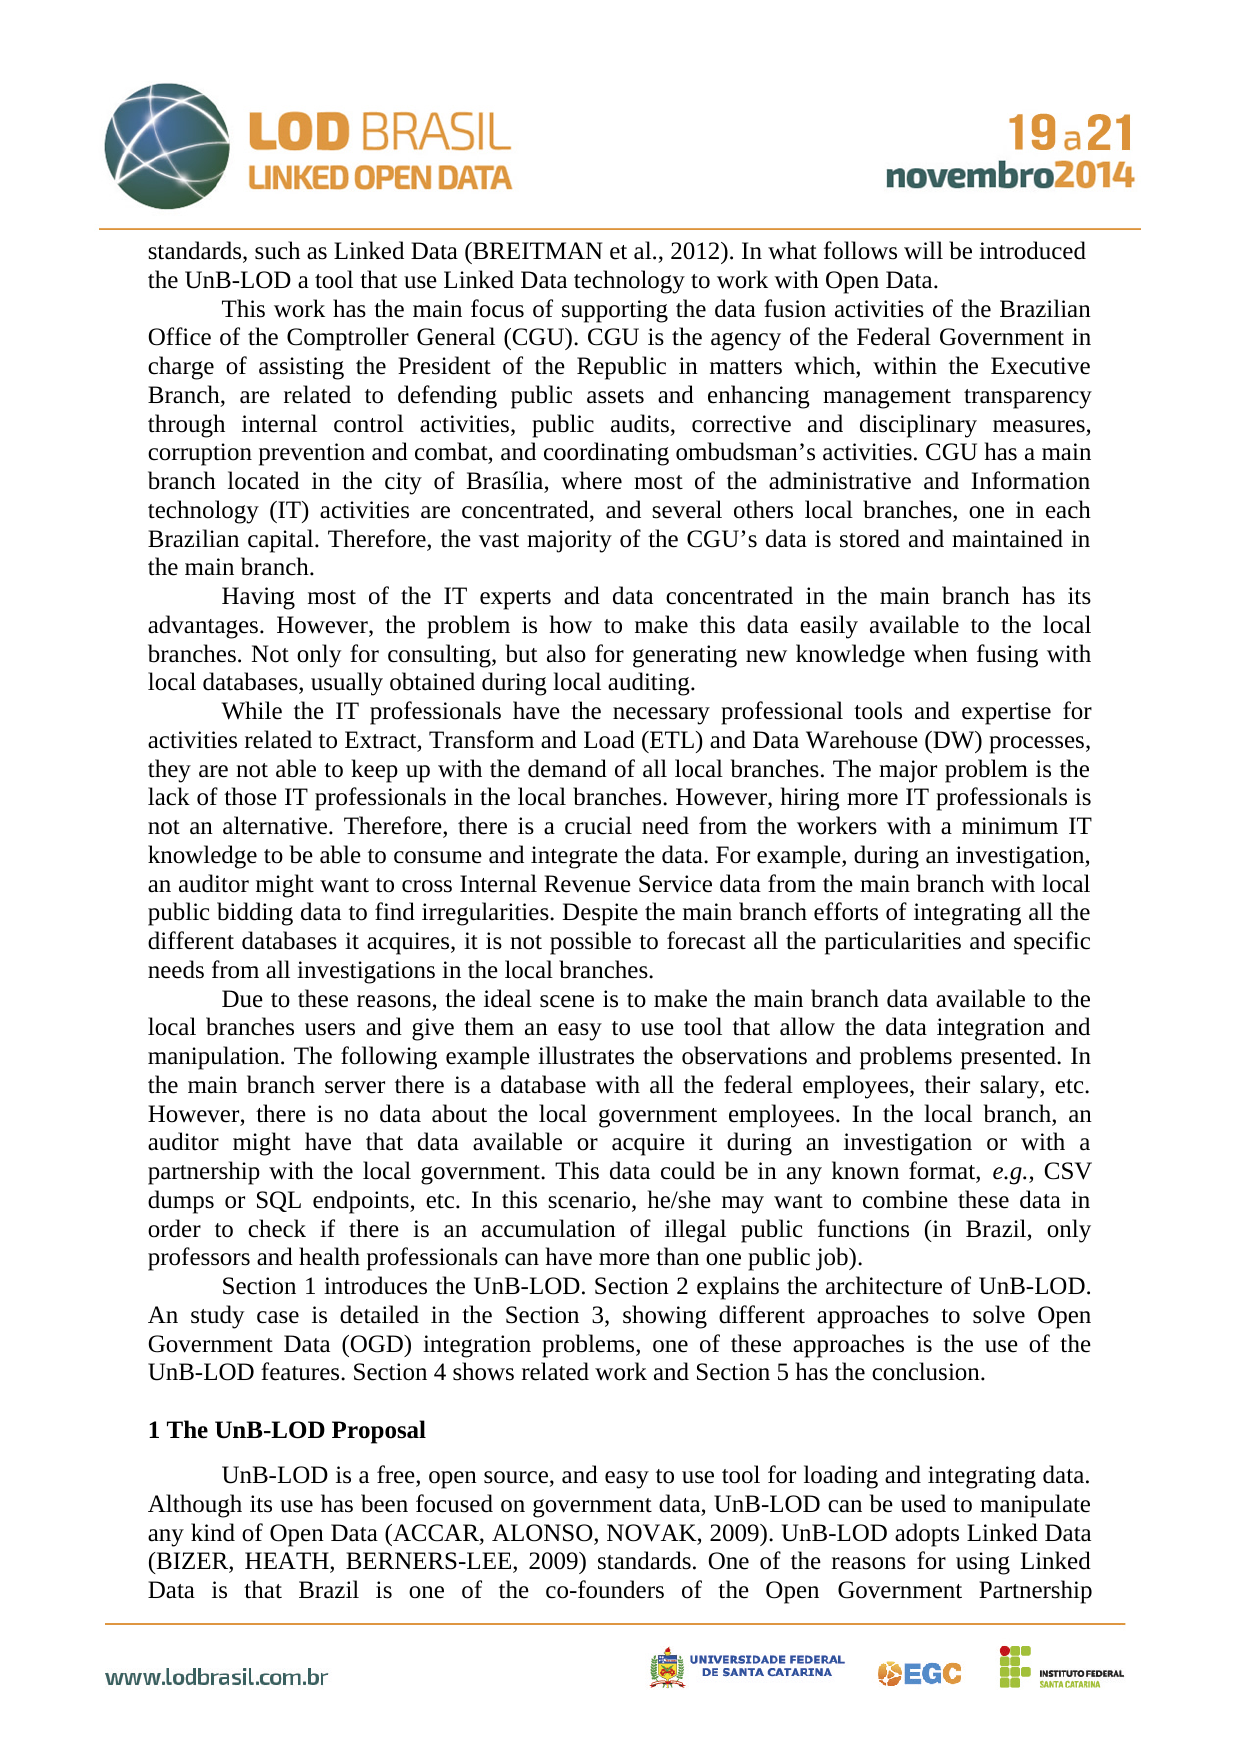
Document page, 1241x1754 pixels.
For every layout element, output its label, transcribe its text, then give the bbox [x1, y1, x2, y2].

text This work has the main focus of supporting the data fusion activities of the Brazilian Office of the Comptroller General (CGU). CGU is the agency of the Federal Government in charge of assisting the President of the Republic in matters which, within the Executive Branch, are related to defending public assets and enhancing management transparency through internal control activities, public audits, corrective and disciplinary measures, corruption prevention and combat, and coordinating ombudsman’s activities. CGU has a main branch located in the city of Brasília, where most of the administrative and Information technology (IT) activities are concentrated, and several others local branches, one in each Brazilian capital. Therefore, the vast majority of the CGU’s data is stored and maintained in the main branch. [148, 294, 1092, 581]
text Having most of the IT experts and data concentrated in the main branch has its advantages. However, the problem is how to make this data easily available to the local branches. Not only for consulting, but also for generating new knowledge when fusing with local databases, usually obtained during local auditing. [148, 581, 1092, 696]
picture [93, 73, 1147, 234]
text While the IT professionals have the necessary professional tools and expertise for activities related to Extract, Transform and Load (ETL) and Data Warehouse (DW) processes, they are not able to keep up with the demand of all local branches. The major problem is the lack of those IT professionals in the local branches. However, hiring more IT professionals is not an alternative. Therefore, there is a crucial need from the workers with a minimum IT knowledge to be able to consume and integrate the data. For example, during an investigation, an auditor might want to cross Internal Revenue Service data from the main branch with local public bidding data to find irregularities. Despite the main branch efforts of integrating all the different databases it acquires, it is not possible to forecast all the particularities and specific needs from all investigations in the local branches. [148, 696, 1092, 984]
picture [105, 1623, 1135, 1701]
text 1 The UnB-LOD Proposal [148, 1415, 1092, 1444]
text Section 1 introduces the UnB-LOD. Section 2 explains the architecture of UnB-LOD. An study case is detailed in the Section 3, showing different approaches to solve Open Government Data (OGD) integration problems, one of these approaches is the use of the UnB-LOD features. Section 4 shows related work and Section 5 has the conclusion. [148, 1271, 1092, 1386]
text UnB-LOD is a free, open source, and easy to use tool for loading and integrating data. Although its use has been focused on government data, UnB-LOD can be used to manipulate any kind of Open Data (ACCAR, ALONSO, NOVAK, 2009). UnB-LOD adopts Linked Data (BIZER, HEATH, BERNERS-LEE, 2009) standards. One of the reasons for using Linked Data is that Brazil is one of the co-founders of the Open Government Partnership [148, 1444, 1092, 1604]
text standards, such as Linked Data (BREITMAN et al., 2012). In what follows will be introduced the UnB-LOD a tool that use Linked Data technology to work with Open Data. [148, 236, 1092, 294]
text Due to these reasons, the ideal scene is to make the main branch data available to the local branches users and give them an easy to use tool that allow the data integration and manipulation. The following example illustrates the observations and problems presented. In the main branch server there is a database with all the federal employees, their salary, etc. However, there is no data about the local government employees. In the local branch, an auditor might have that data available or acquire it during an investigation or with a partnership with the local government. This data could be in any known format, e.g., CSV dumps or SQL endpoints, etc. In this scenario, he/she may want to combine these data in order to check if there is an accumulation of illegal public functions (in Brazil, only professors and health professionals can have more than one public job). [148, 984, 1092, 1271]
